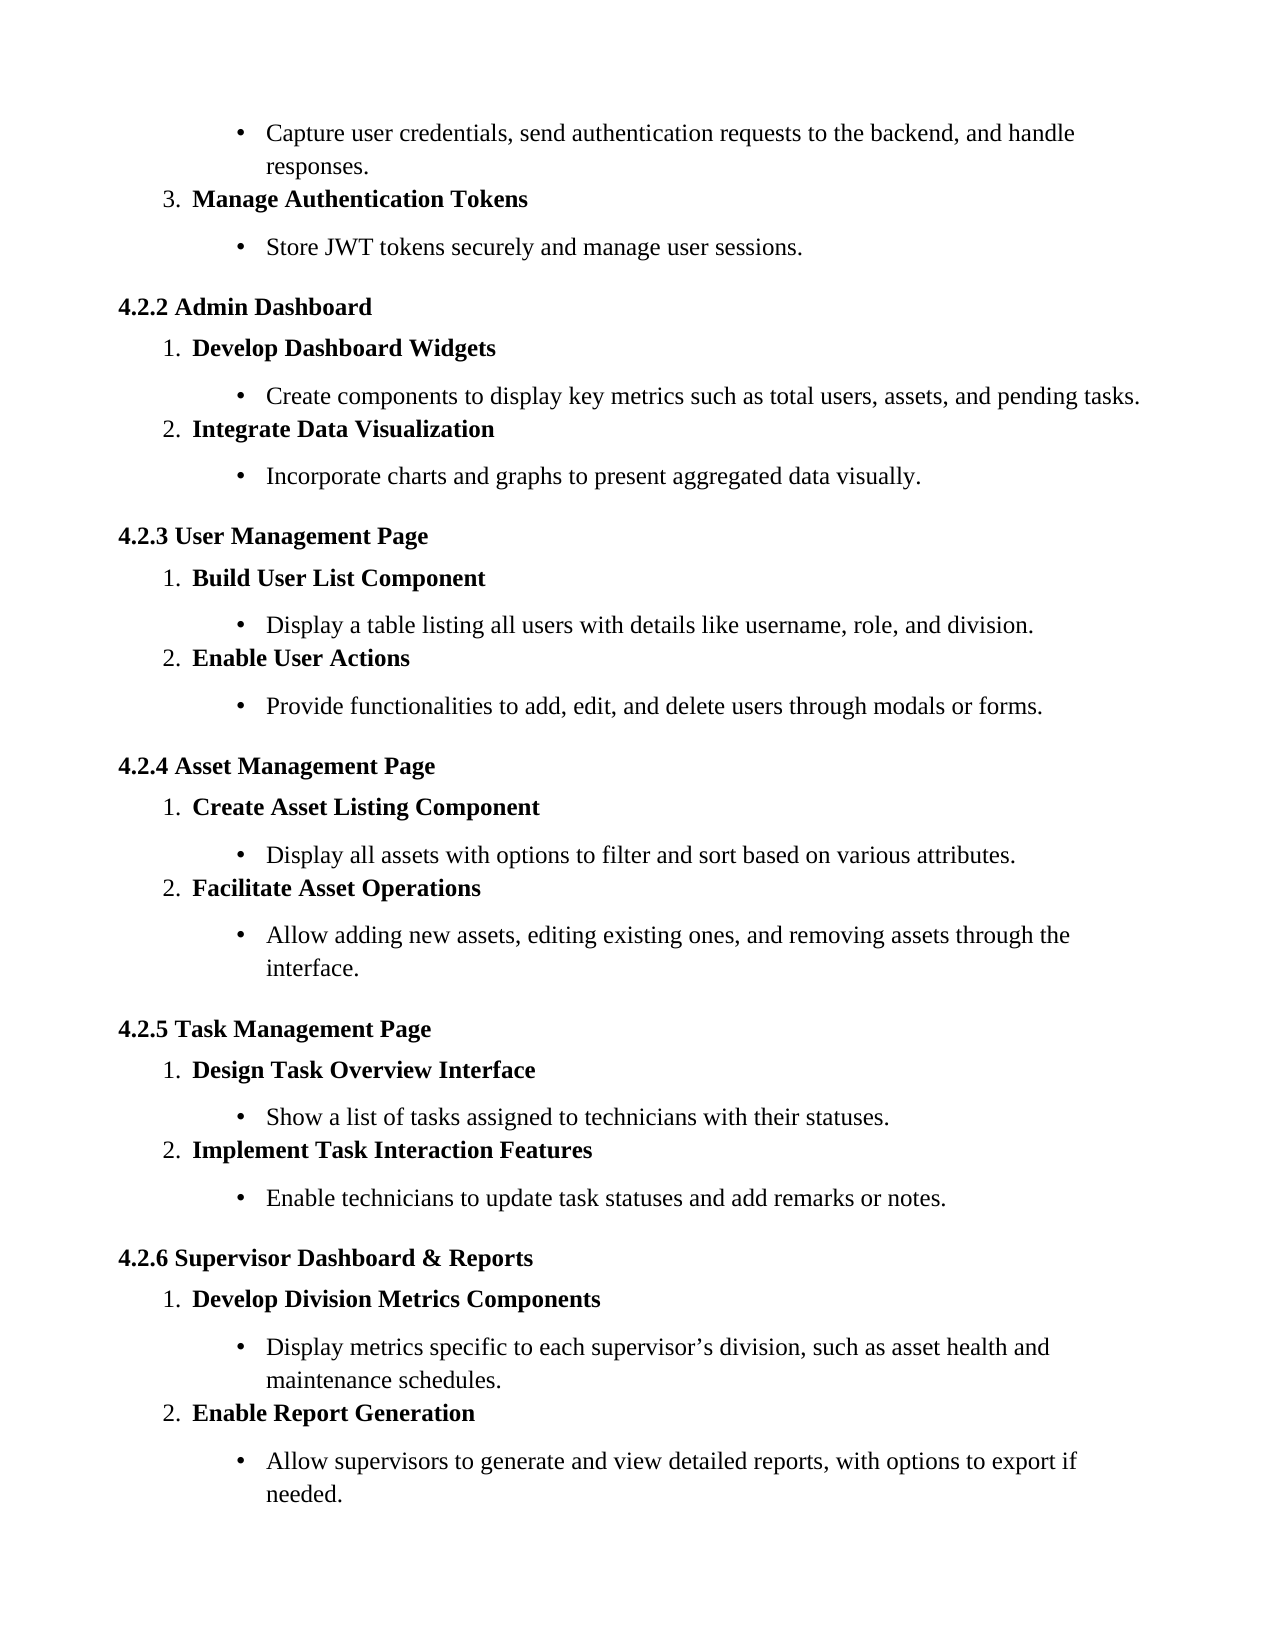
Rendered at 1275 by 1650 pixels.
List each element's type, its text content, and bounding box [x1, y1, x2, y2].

subtitle 4.2.3 User Management Page [118, 521, 1157, 550]
list Create Asset Listing Component [162, 792, 1157, 821]
list Create components to display key metrics such as total users, assets, and pending tasks. [236, 381, 1157, 409]
list Facilitate Asset Operations [162, 873, 1157, 902]
list Enable User Actions [162, 643, 1157, 672]
list Implement Task Interaction Features [162, 1136, 1157, 1164]
list Incorporate charts and graphs to present aggregated data visually. [236, 461, 1157, 490]
list Enable technicians to update task statuses and add remarks or notes. [236, 1183, 1157, 1212]
subtitle 4.2.6 Supervisor Dashboard & Reports [118, 1243, 1157, 1272]
list Integrate Data Visualization [162, 414, 1157, 442]
list Allow supervisors to generate and view detailed reports, with options to export if needed. [236, 1446, 1157, 1507]
list Manage Authentication Tokens [162, 184, 1157, 213]
list Enable Report Generation [162, 1398, 1157, 1427]
list Build User List Component [162, 563, 1157, 591]
list Display all assets with options to filter and sort based on various attributes. [236, 840, 1157, 869]
list Capture user credentials, send authentication requests to the backend, and handle responses. [236, 118, 1157, 180]
list Allow adding new assets, editing existing ones, and removing assets through the interface. [236, 921, 1157, 982]
subtitle 4.2.2 Admin Dashboard [118, 292, 1157, 321]
subtitle 4.2.5 Task Management Page [118, 1014, 1157, 1042]
list Provide functionalities to add, edit, and delete users through modals or forms. [236, 691, 1157, 720]
list Show a list of tasks assigned to technicians with their statuses. [236, 1102, 1157, 1131]
list Display a table listing all users with details like username, role, and division. [236, 610, 1157, 639]
list Design Task Overview Interface [162, 1055, 1157, 1084]
list Display metrics specific to each supervisor’s division, such as asset health and maintenance schedules. [236, 1332, 1157, 1394]
list Develop Division Metrics Components [162, 1284, 1157, 1313]
list Store JWT tokens securely and manage user sessions. [236, 232, 1157, 261]
list Develop Dashboard Widgets [162, 333, 1157, 362]
subtitle 4.2.4 Asset Management Page [118, 751, 1157, 780]
